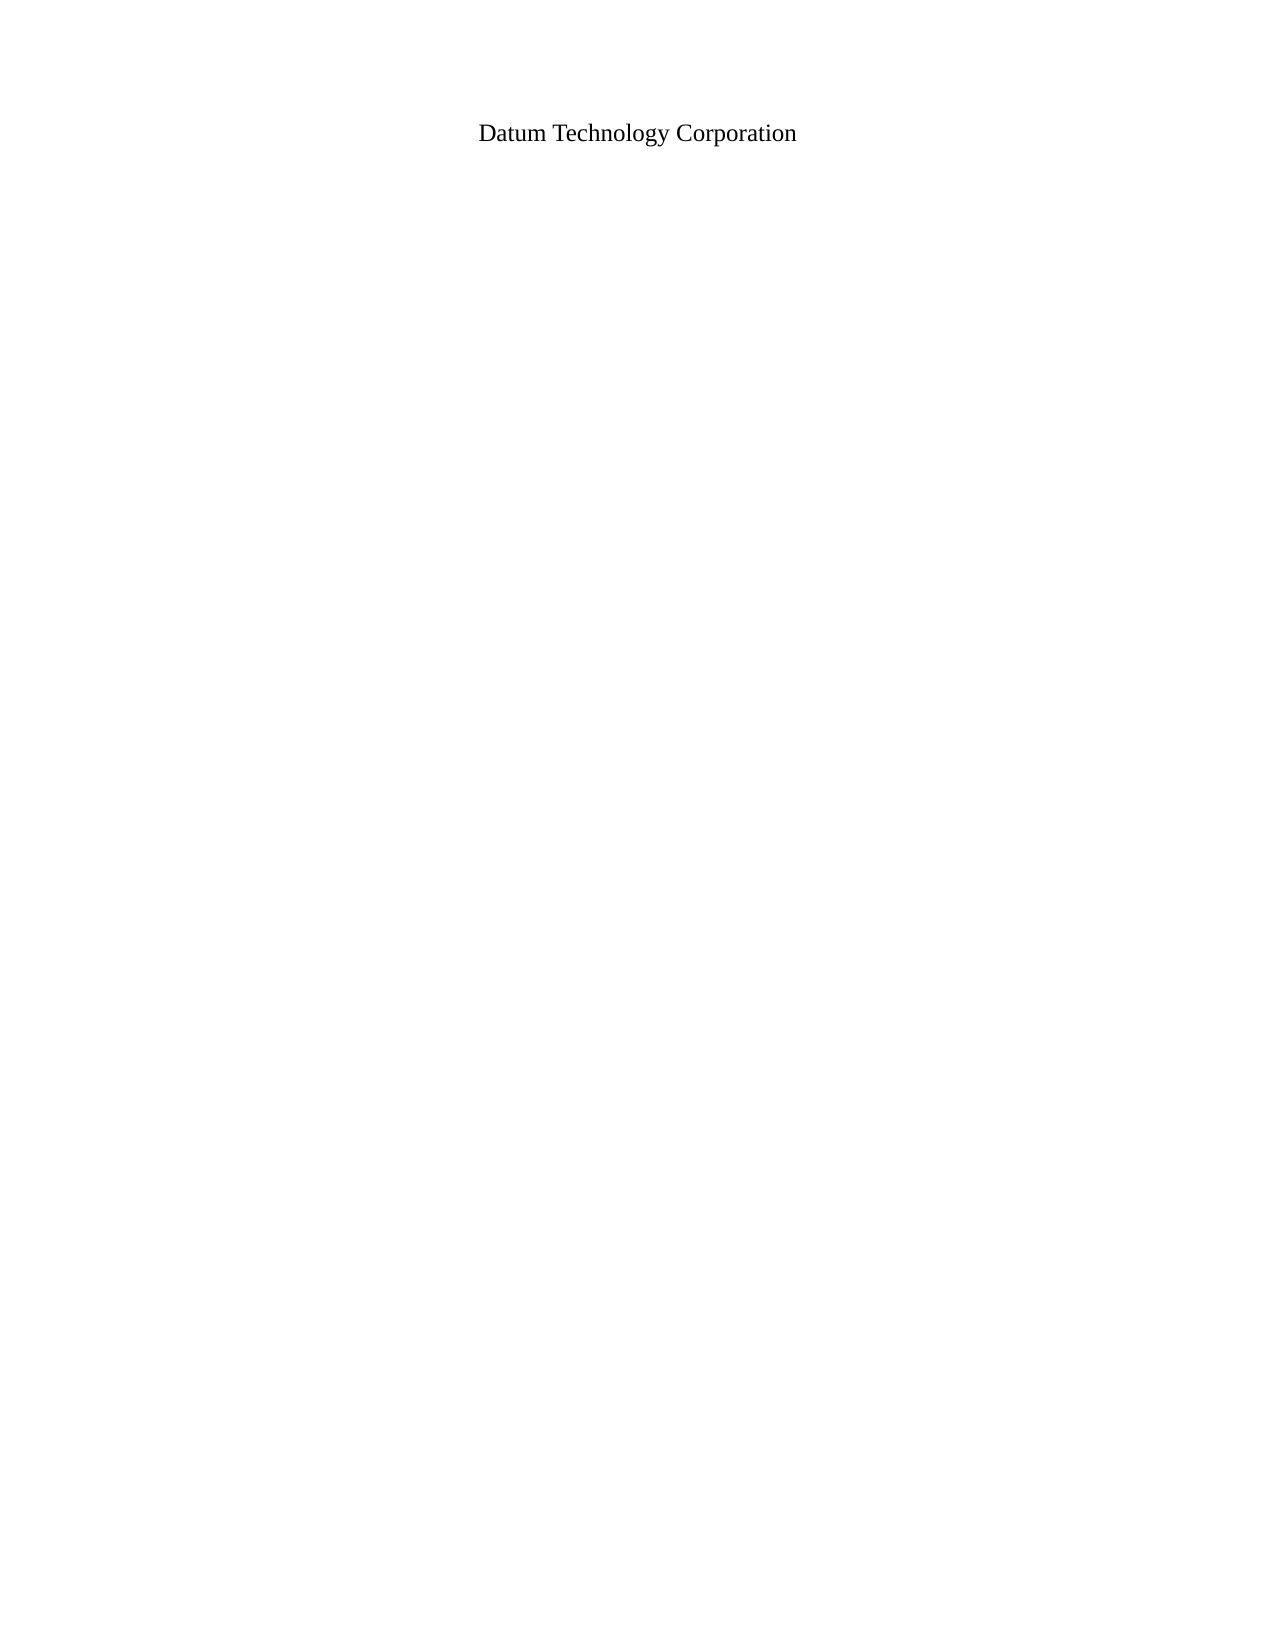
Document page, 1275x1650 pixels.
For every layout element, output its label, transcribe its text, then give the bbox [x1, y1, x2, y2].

text Datum Technology Corporation [118, 118, 1157, 147]
